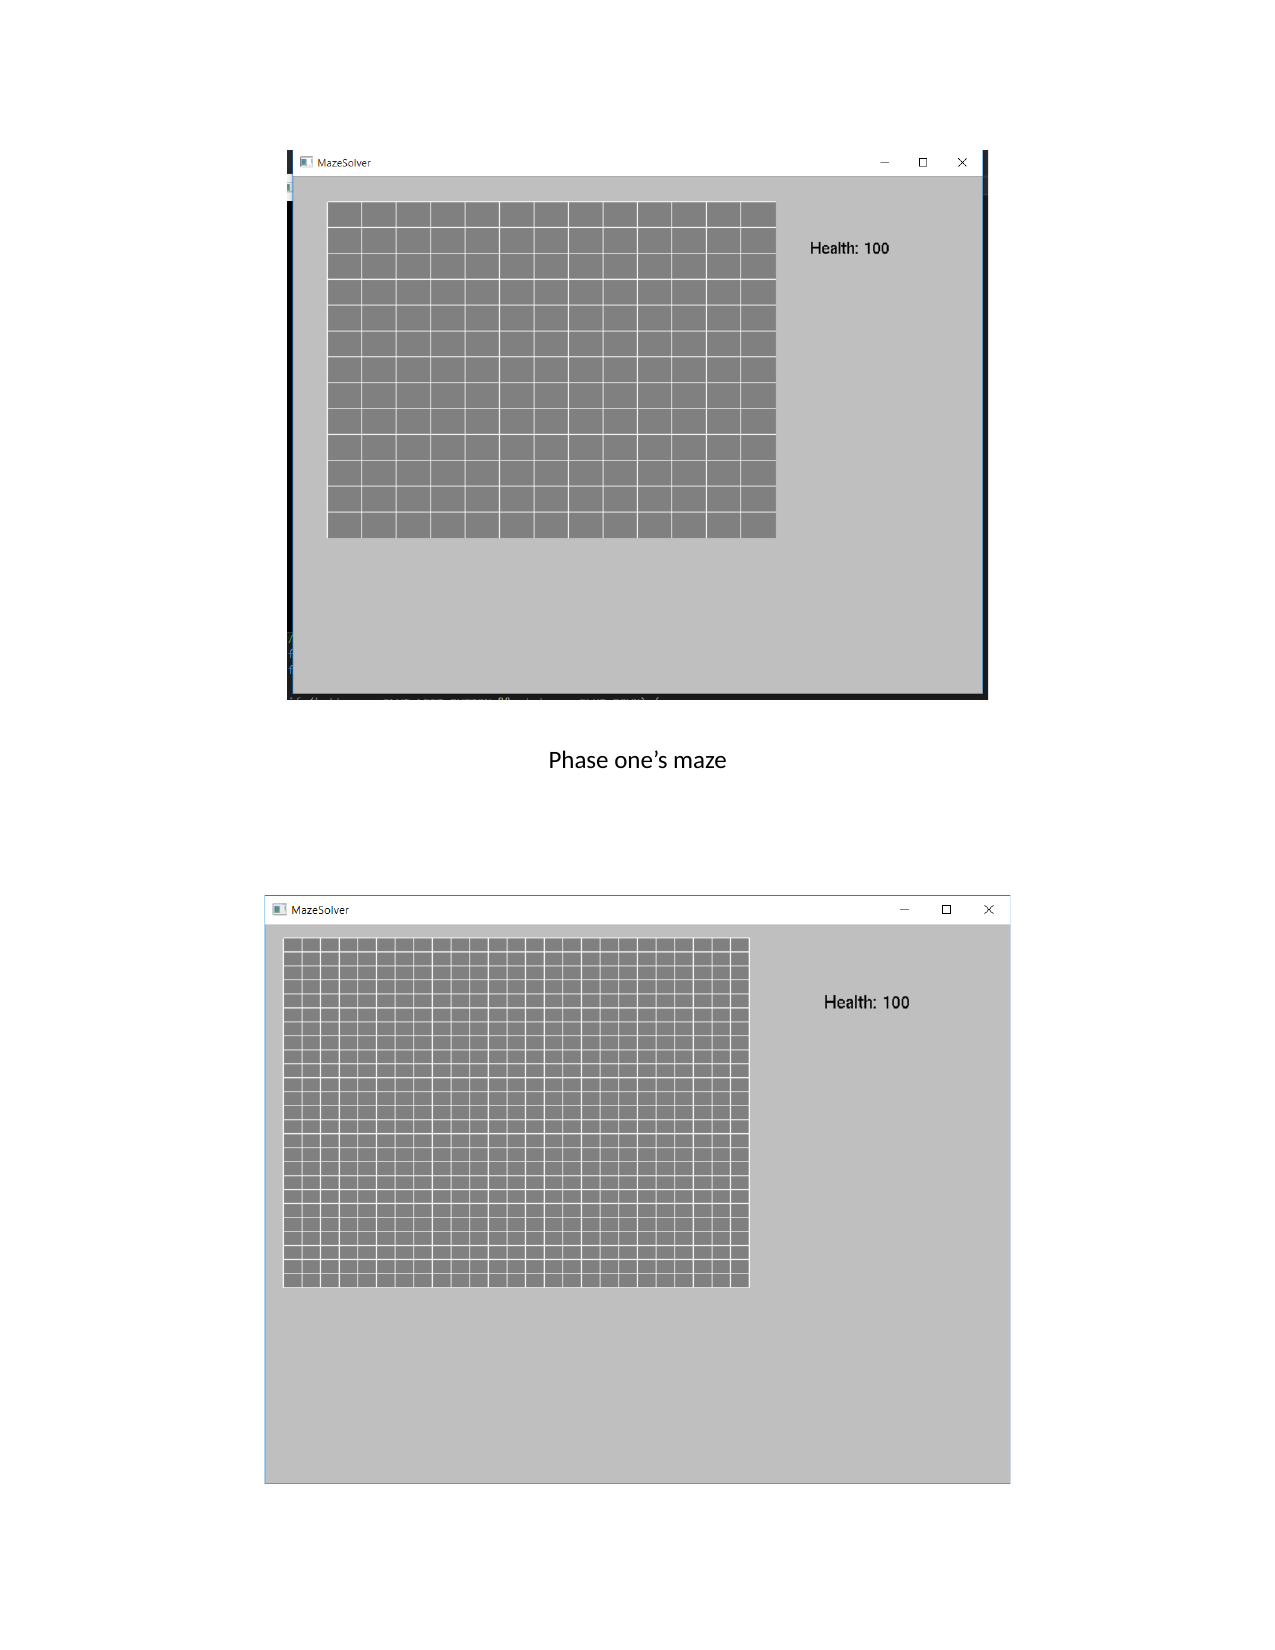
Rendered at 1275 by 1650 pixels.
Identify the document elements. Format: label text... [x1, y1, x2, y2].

text Phase one’s maze [150, 745, 1125, 775]
picture [264, 895, 1011, 1484]
picture [287, 150, 989, 700]
